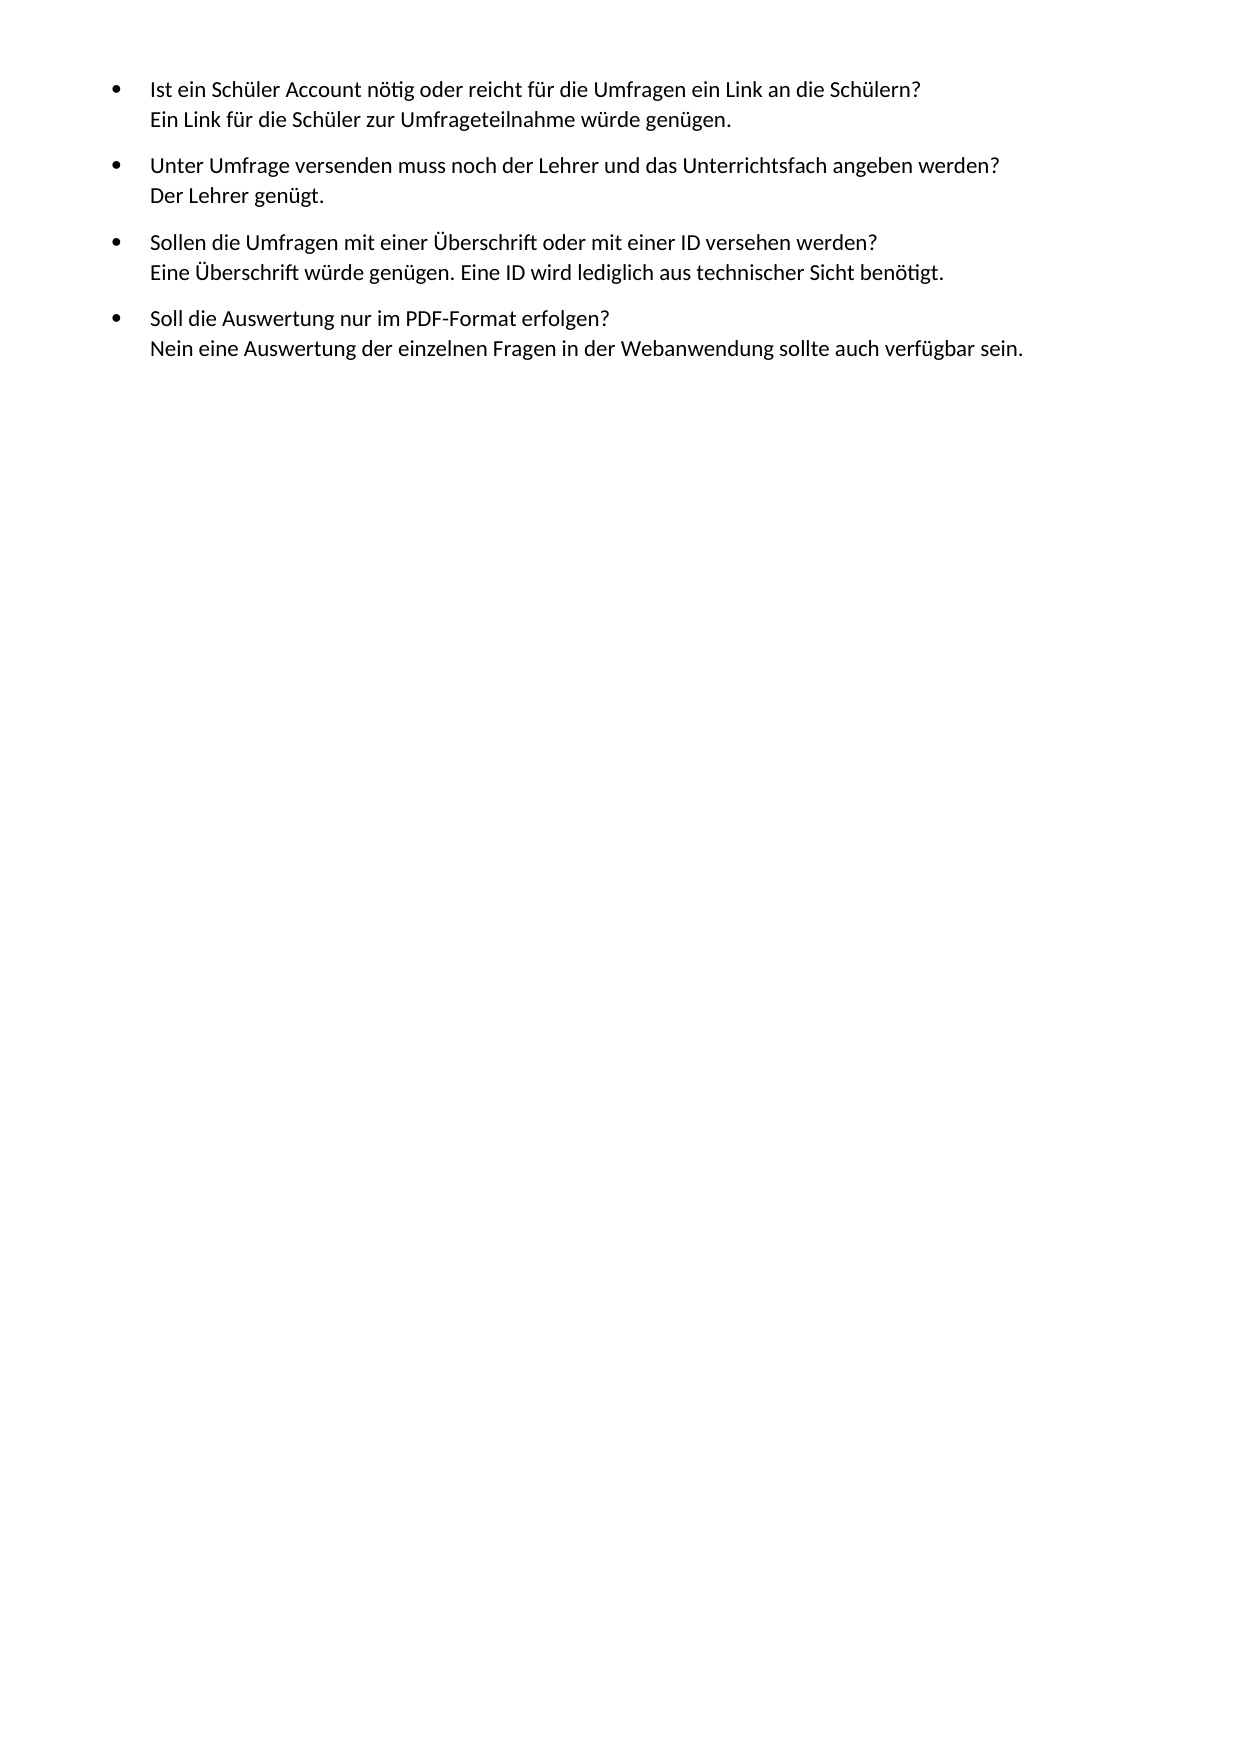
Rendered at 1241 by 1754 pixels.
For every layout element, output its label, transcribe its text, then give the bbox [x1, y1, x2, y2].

list Sollen die Umfragen mit einer Überschrift oder mit einer ID versehen werden? Eine Überschrift würde genügen. Eine ID wird lediglich aus technischer Sicht benötigt. [112, 228, 1165, 286]
list Unter Umfrage versenden muss noch der Lehrer und das Unterrichtsfach angeben werden? Der Lehrer genügt. [112, 151, 1165, 209]
list Soll die Auswertung nur im PDF-Format erfolgen? Nein eine Auswertung der einzelnen Fragen in der Webanwendung sollte auch verfügbar sein. [112, 304, 1165, 362]
list Ist ein Schüler Account nötig oder reicht für die Umfragen ein Link an die Schülern? Ein Link für die Schüler zur Umfrageteilnahme würde genügen. [112, 75, 1165, 133]
